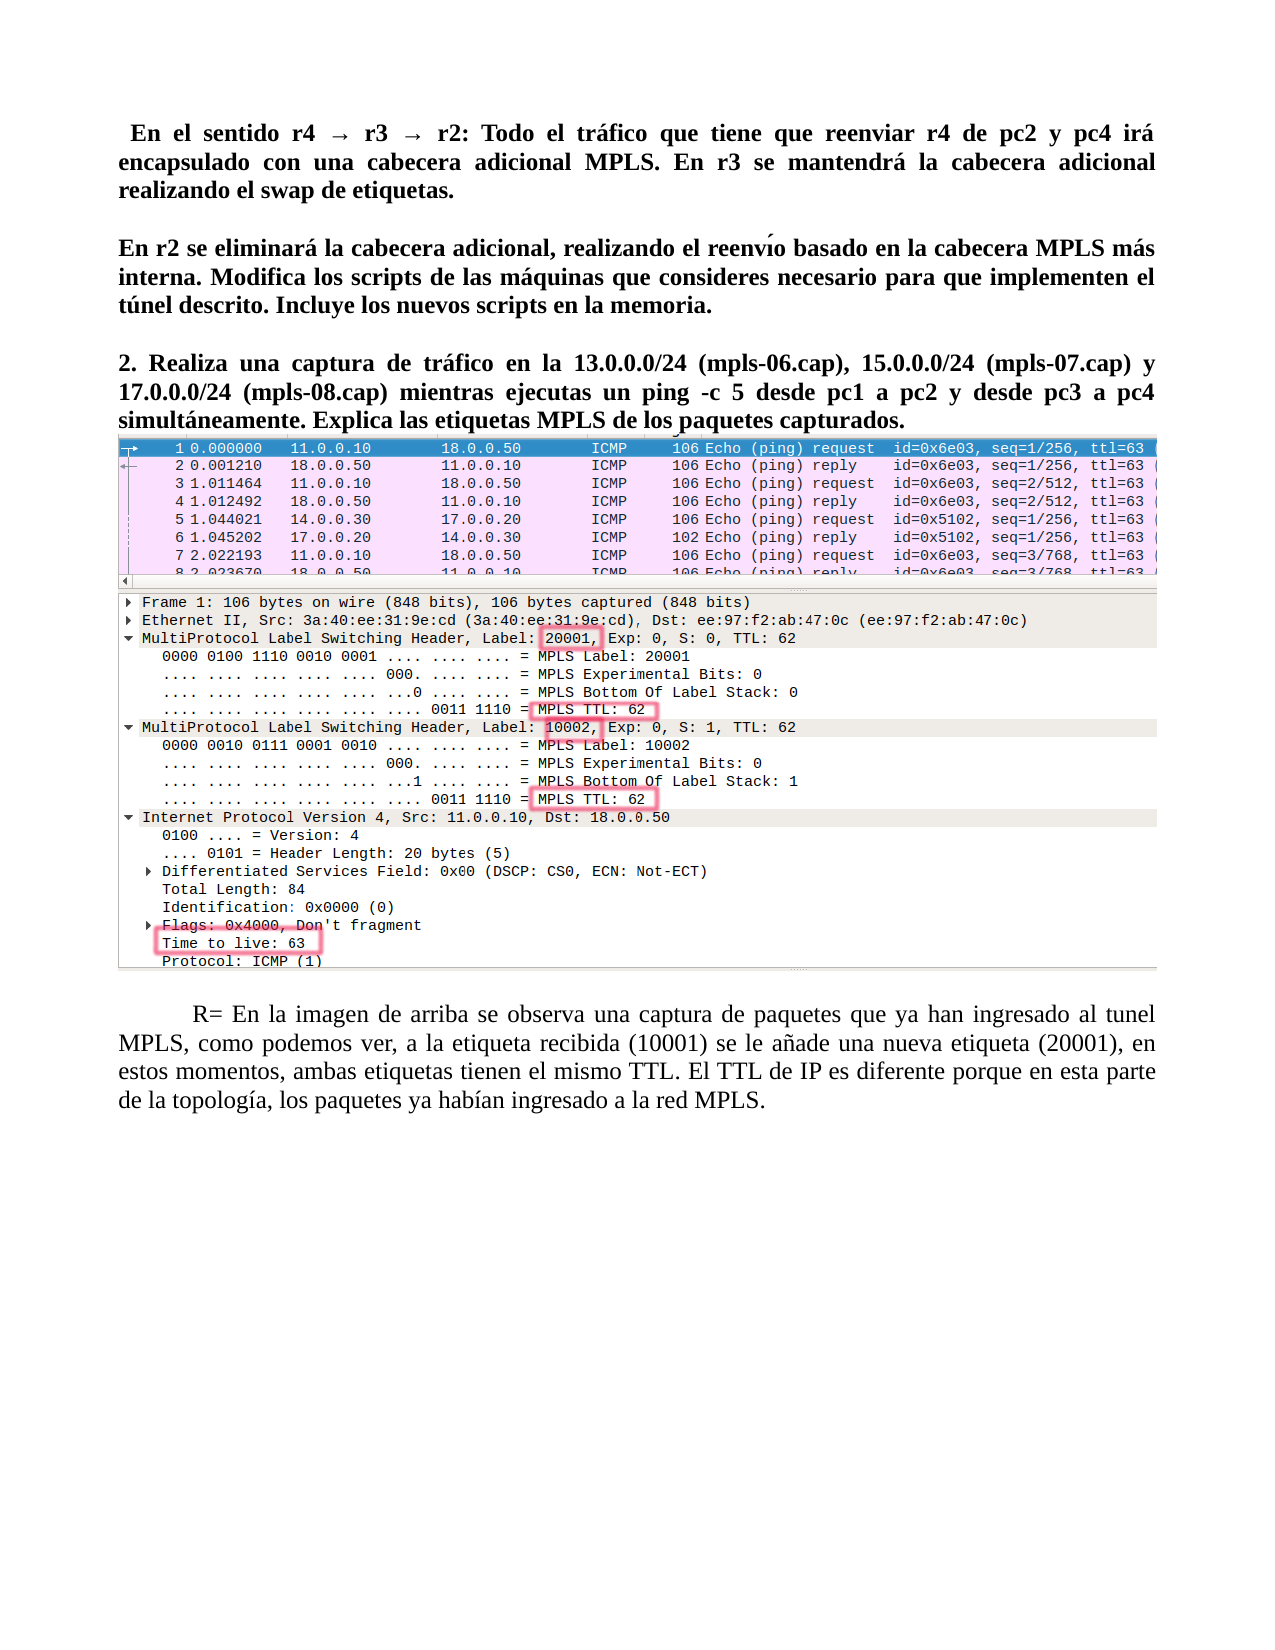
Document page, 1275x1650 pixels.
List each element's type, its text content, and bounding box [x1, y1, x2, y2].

text 2. Realiza una captura de tráfico en la 13.0.0.0/24 (mpls-06.cap), 15.0.0.0/24 (mpls-07.cap) y 17.0.0.0/24 (mpls-08.cap) mientras ejecutas un ping -c 5 desde pc1 a pc2 y desde pc3 a pc4 simultáneamente. Explica las etiquetas MPLS de los paquetes capturados. [118, 348, 1157, 434]
text En el sentido r4 → r3 → r2: Todo el tráfico que tiene que reenviar r4 de pc2 y pc4 irá encapsulado con una cabecera adicional MPLS. En r3 se mantendrá la cabecera adicional realizando el swap de etiquetas. [118, 118, 1157, 204]
picture [118, 434, 1157, 971]
text R= En la imagen de arriba se observa una captura de paquetes que ya han ingresado al tunel MPLS, como podemos ver, a la etiqueta recibida (10001) se le añade una nueva etiqueta (20001), en estos momentos, ambas etiquetas tienen el mismo TTL. El TTL de IP es diferente porque en esta parte de la topología, los paquetes ya habían ingresado a la red MPLS. [118, 999, 1157, 1114]
text En r2 se eliminará la cabecera adicional, realizando el reenvı́o basado en la cabecera MPLS más interna. Modifica los scripts de las máquinas que consideres necesario para que implementen el túnel descrito. Incluye los nuevos scripts en la memoria. [118, 233, 1157, 319]
